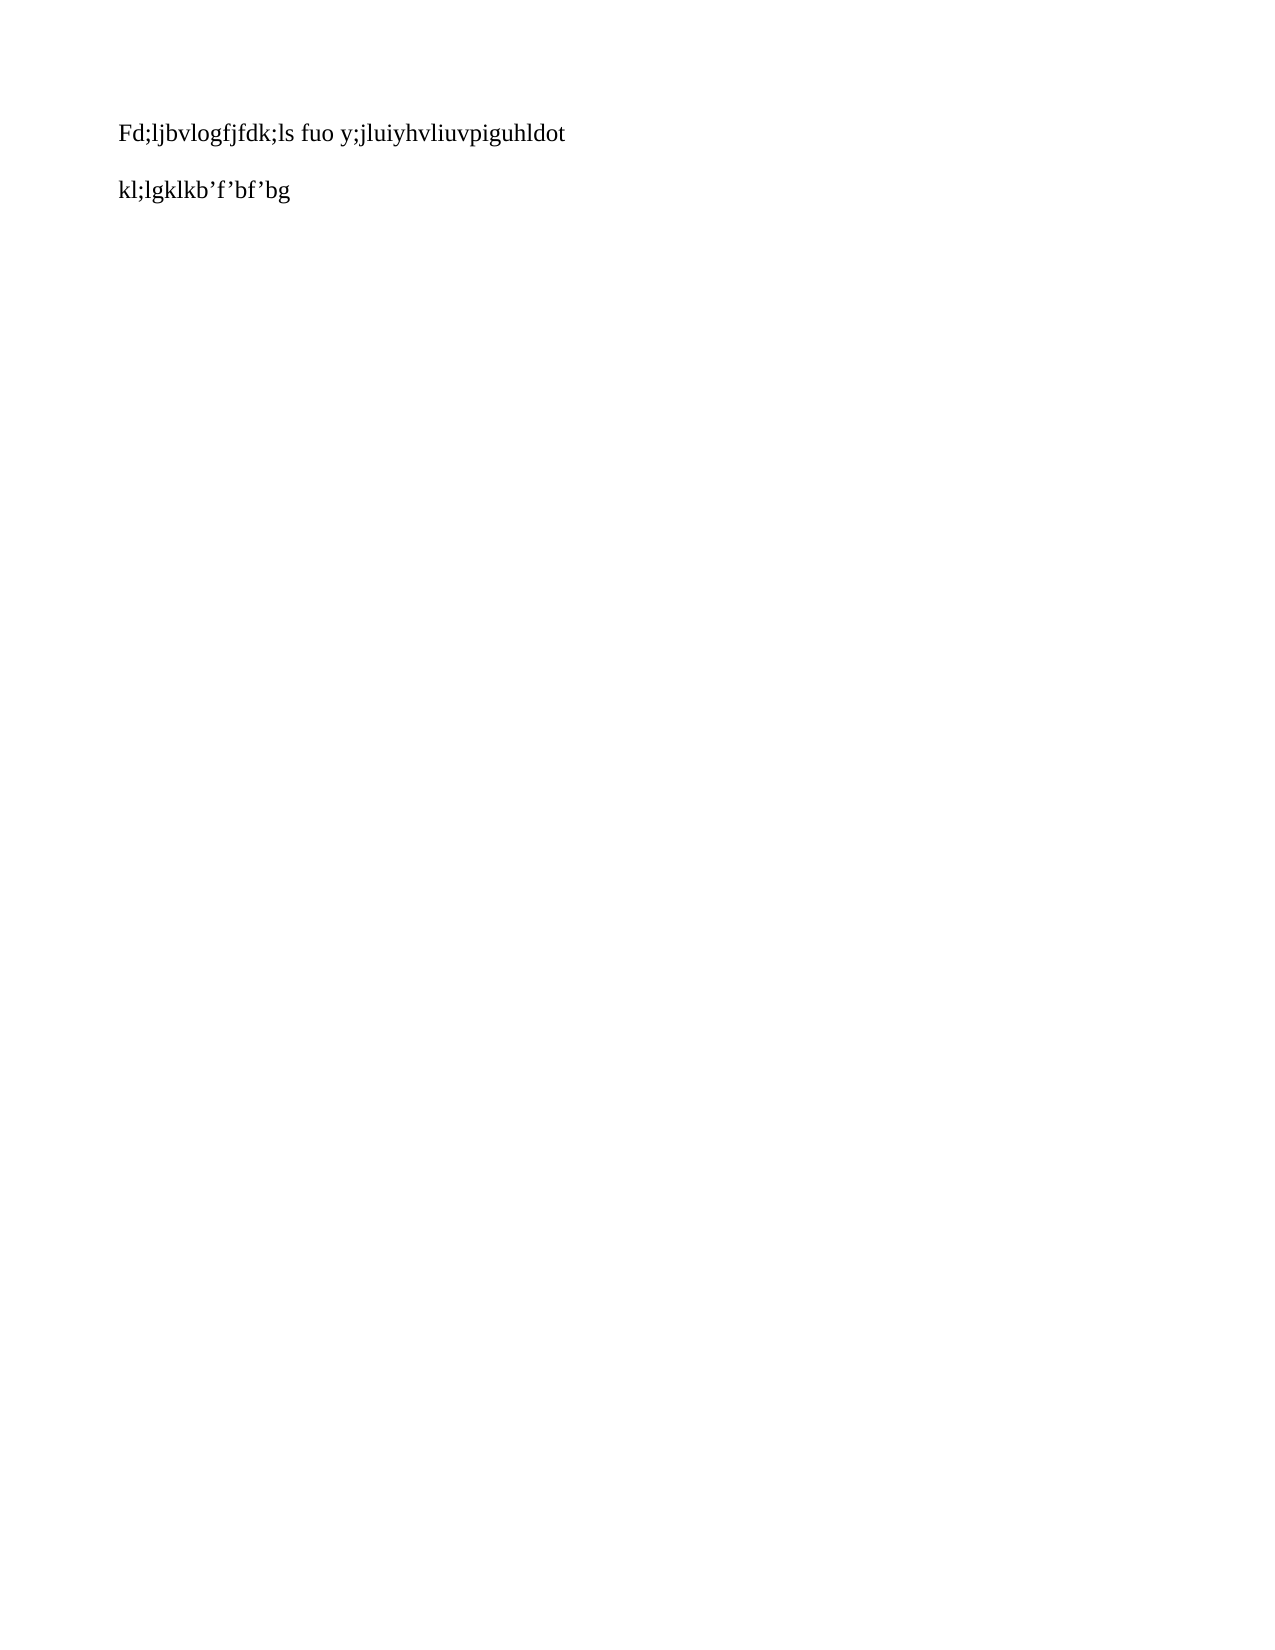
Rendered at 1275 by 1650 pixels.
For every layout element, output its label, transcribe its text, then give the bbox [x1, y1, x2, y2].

text Fd;ljbvlogfjfdk;ls fuo y;jluiyhvliuvpiguhldot [118, 118, 1157, 147]
text kl;lgklkb’f’bf’bg [118, 176, 1157, 204]
